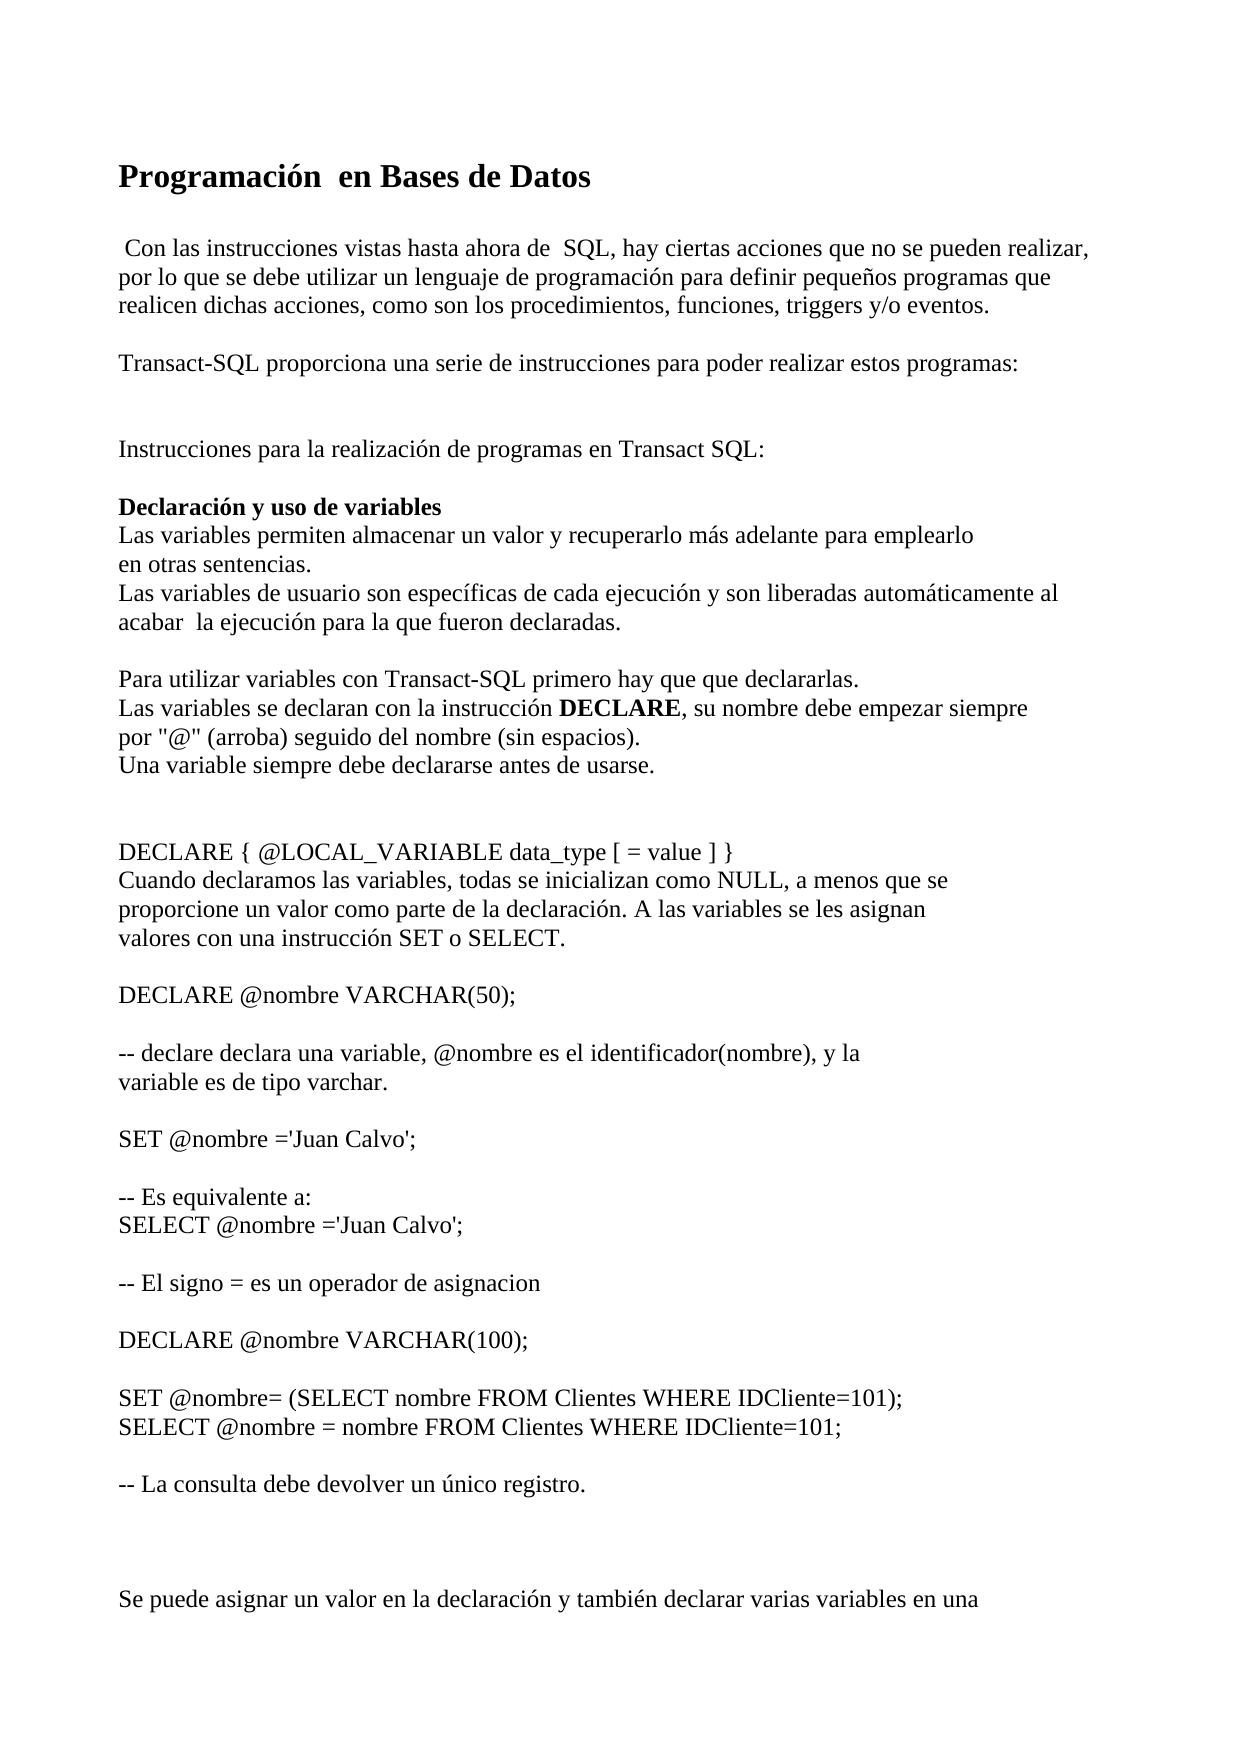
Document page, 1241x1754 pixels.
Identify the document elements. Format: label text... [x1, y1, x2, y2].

text -- La consulta debe devolver un único registro. [118, 1469, 1122, 1498]
text DECLARE @nombre VARCHAR(100); [118, 1326, 1122, 1354]
text SET @nombre ='Juan Calvo'; [118, 1124, 1122, 1153]
text Las variables se declaran con la instrucción DECLARE, su nombre debe empezar siempre [118, 693, 1122, 722]
text -- declare declara una variable, @nombre es el identificador(nombre), y la [118, 1038, 1122, 1067]
text proporcione un valor como parte de la declaración. A las variables se les asignan [118, 894, 1122, 923]
text Instrucciones para la realización de programas en Transact SQL: [118, 434, 1122, 463]
text por "@" (arroba) seguido del nombre (sin espacios). [118, 722, 1122, 751]
text Declaración y uso de variables [118, 492, 1122, 521]
text DECLARE { @LOCAL_VARIABLE data_type [ = value ] } [118, 837, 1122, 866]
text Con las instrucciones vistas hasta ahora de SQL, hay ciertas acciones que no se pueden realizar, por lo que se debe utilizar un lenguaje de programación para definir pequeños programas que realicen dichas acciones, como son los procedimientos, funciones, triggers y/o eventos. [118, 233, 1122, 319]
text Cuando declaramos las variables, todas se inicializan como NULL, a menos que se [118, 866, 1122, 894]
text Las variables de usuario son específicas de cada ejecución y son liberadas automáticamente al acabar la ejecución para la que fueron declaradas. [118, 578, 1122, 636]
text -- El signo = es un operador de asignacion [118, 1268, 1122, 1297]
text -- Es equivalente a: [118, 1182, 1122, 1211]
text SELECT @nombre = nombre FROM Clientes WHERE IDCliente=101; [118, 1412, 1122, 1441]
text en otras sentencias. [118, 549, 1122, 578]
text Programación en Bases de Datos [118, 156, 1122, 195]
text valores con una instrucción SET o SELECT. [118, 923, 1122, 952]
text SELECT @nombre ='Juan Calvo'; [118, 1211, 1122, 1239]
text Transact-SQL proporciona una serie de instrucciones para poder realizar estos programas: [118, 348, 1122, 377]
text Una variable siempre debe declararse antes de usarse. [118, 751, 1122, 779]
text variable es de tipo varchar. [118, 1067, 1122, 1096]
text SET @nombre= (SELECT nombre FROM Clientes WHERE IDCliente=101); [118, 1383, 1122, 1412]
text DECLARE @nombre VARCHAR(50); [118, 981, 1122, 1009]
text Para utilizar variables con Transact-SQL primero hay que que declararlas. [118, 664, 1122, 693]
text Las variables permiten almacenar un valor y recuperarlo más adelante para emplearlo [118, 521, 1122, 549]
text Se puede asignar un valor en la declaración y también declarar varias variables en una [118, 1584, 1122, 1613]
